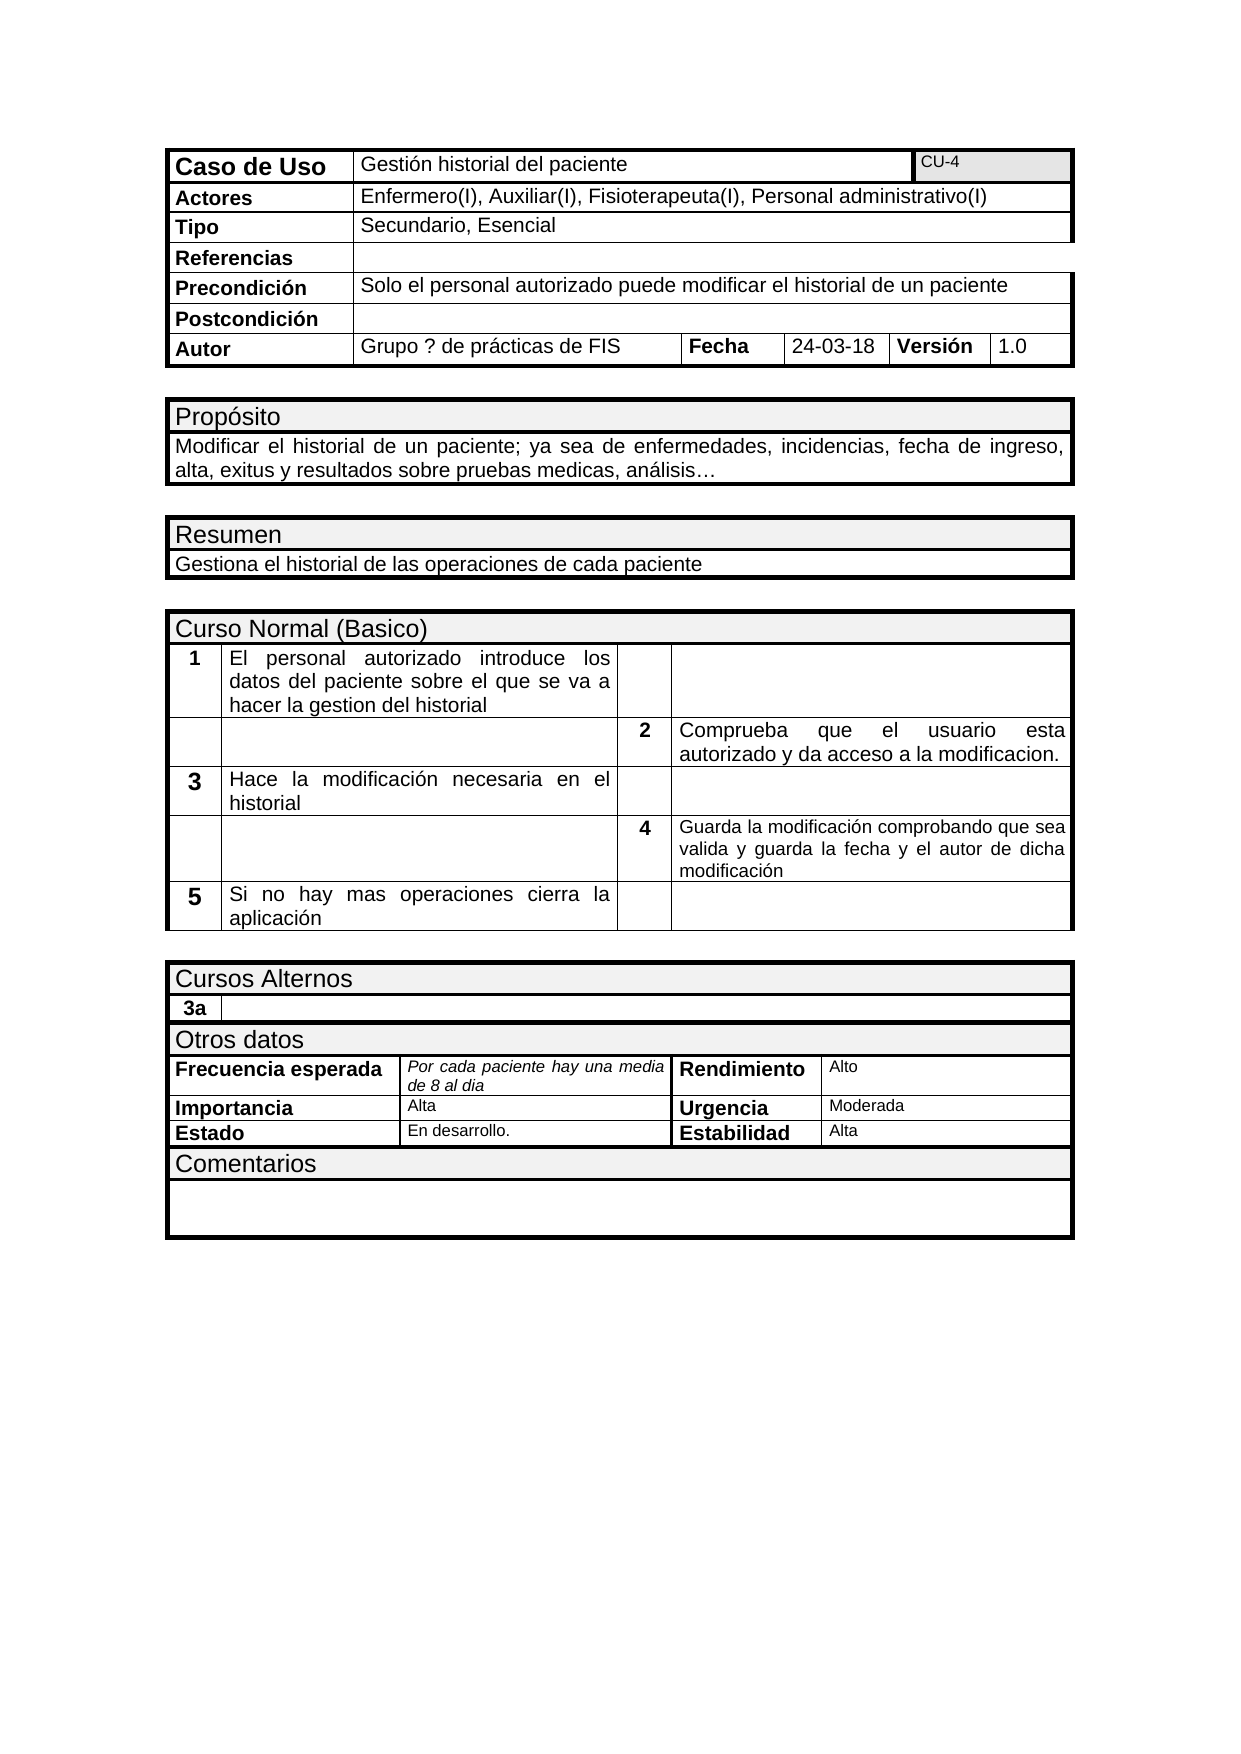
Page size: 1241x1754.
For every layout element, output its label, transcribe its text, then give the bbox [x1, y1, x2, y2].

table_header CU-4 [916, 152, 1070, 181]
table_cell Actores [170, 184, 353, 211]
table_cell Secundario, Esencial [354, 213, 1070, 242]
table_cell 5 [170, 882, 221, 930]
table_cell 3 [170, 767, 221, 815]
table_cell Alta [401, 1096, 670, 1119]
table_cell Comprueba que el usuario esta autorizado y da acceso a la modificacion. [672, 718, 1070, 766]
table_header Gestión historial del paciente [354, 152, 911, 181]
table_header Resumen [170, 520, 1070, 548]
table_cell Tipo [170, 213, 353, 242]
table_cell [672, 767, 1070, 815]
table_cell [618, 882, 671, 930]
table_cell Guarda la modificación comprobando que sea valida y guarda la fecha y el autor de dicha modificación [672, 816, 1070, 881]
table_header Caso de Uso [170, 152, 353, 181]
table_cell Referencias [170, 243, 353, 272]
table_cell Postcondición [170, 304, 353, 333]
table_cell Frecuencia esperada [170, 1057, 399, 1095]
table_cell Fecha [682, 334, 784, 363]
table_cell Solo el personal autorizado puede modificar el historial de un paciente [354, 273, 1070, 303]
table_cell [170, 1181, 1070, 1235]
table_cell Precondición [170, 273, 353, 303]
table_cell [672, 882, 1070, 930]
table_cell Alta [822, 1121, 1070, 1144]
table_cell Enfermero(I), Auxiliar(I), Fisioterapeuta(I), Personal administrativo(I) [354, 184, 1070, 211]
table_cell Urgencia [673, 1096, 821, 1119]
table_cell Grupo ? de prácticas de FIS [354, 334, 681, 363]
table_cell 2 [618, 718, 671, 766]
table_cell [354, 304, 1070, 333]
table_cell [672, 645, 1070, 717]
table_cell [170, 816, 221, 881]
table_cell 4 [618, 816, 671, 881]
table_cell 1 [170, 645, 221, 717]
table_cell Gestiona el historial de las operaciones de cada paciente [170, 551, 1070, 575]
table_cell 3a [170, 996, 221, 1020]
table_cell Si no hay mas operaciones cierra la aplicación [222, 882, 617, 930]
table_cell [222, 718, 617, 766]
table_cell Alto [822, 1057, 1070, 1095]
table_cell [170, 718, 221, 766]
table_cell [618, 645, 671, 717]
table_cell [354, 243, 1073, 272]
table_cell Estado [170, 1121, 399, 1144]
table_cell 1.0 [991, 334, 1070, 363]
table_cell Otros datos [170, 1025, 1070, 1054]
table_cell 24-03-18 [785, 334, 889, 363]
table_cell En desarrollo. [401, 1121, 670, 1144]
table_cell [618, 767, 671, 815]
table_cell Por cada paciente hay una media de 8 al dia [401, 1057, 670, 1095]
table_cell [222, 996, 1070, 1020]
table_cell [222, 816, 617, 881]
table_header Propósito [170, 402, 1070, 430]
table_cell Comentarios [170, 1149, 1070, 1178]
table_cell Versión [890, 334, 990, 363]
table_cell Hace la modificación necesaria en el historial [222, 767, 617, 815]
table_header Cursos Alternos [170, 965, 1070, 993]
table_cell Estabilidad [673, 1121, 821, 1144]
table_cell Modificar el historial de un paciente; ya sea de enfermedades, incidencias, fecha de ingreso, alta, exitus y resultados sobre pruebas medicas, análisis… [170, 434, 1070, 481]
table_cell El personal autorizado introduce los datos del paciente sobre el que se va a hacer la gestion del historial [222, 645, 617, 717]
table_header Curso Normal (Basico) [170, 614, 1070, 642]
table_cell Moderada [822, 1096, 1070, 1119]
table_cell Rendimiento [673, 1057, 821, 1095]
table_cell Autor [170, 334, 353, 363]
table_cell Importancia [170, 1096, 399, 1119]
